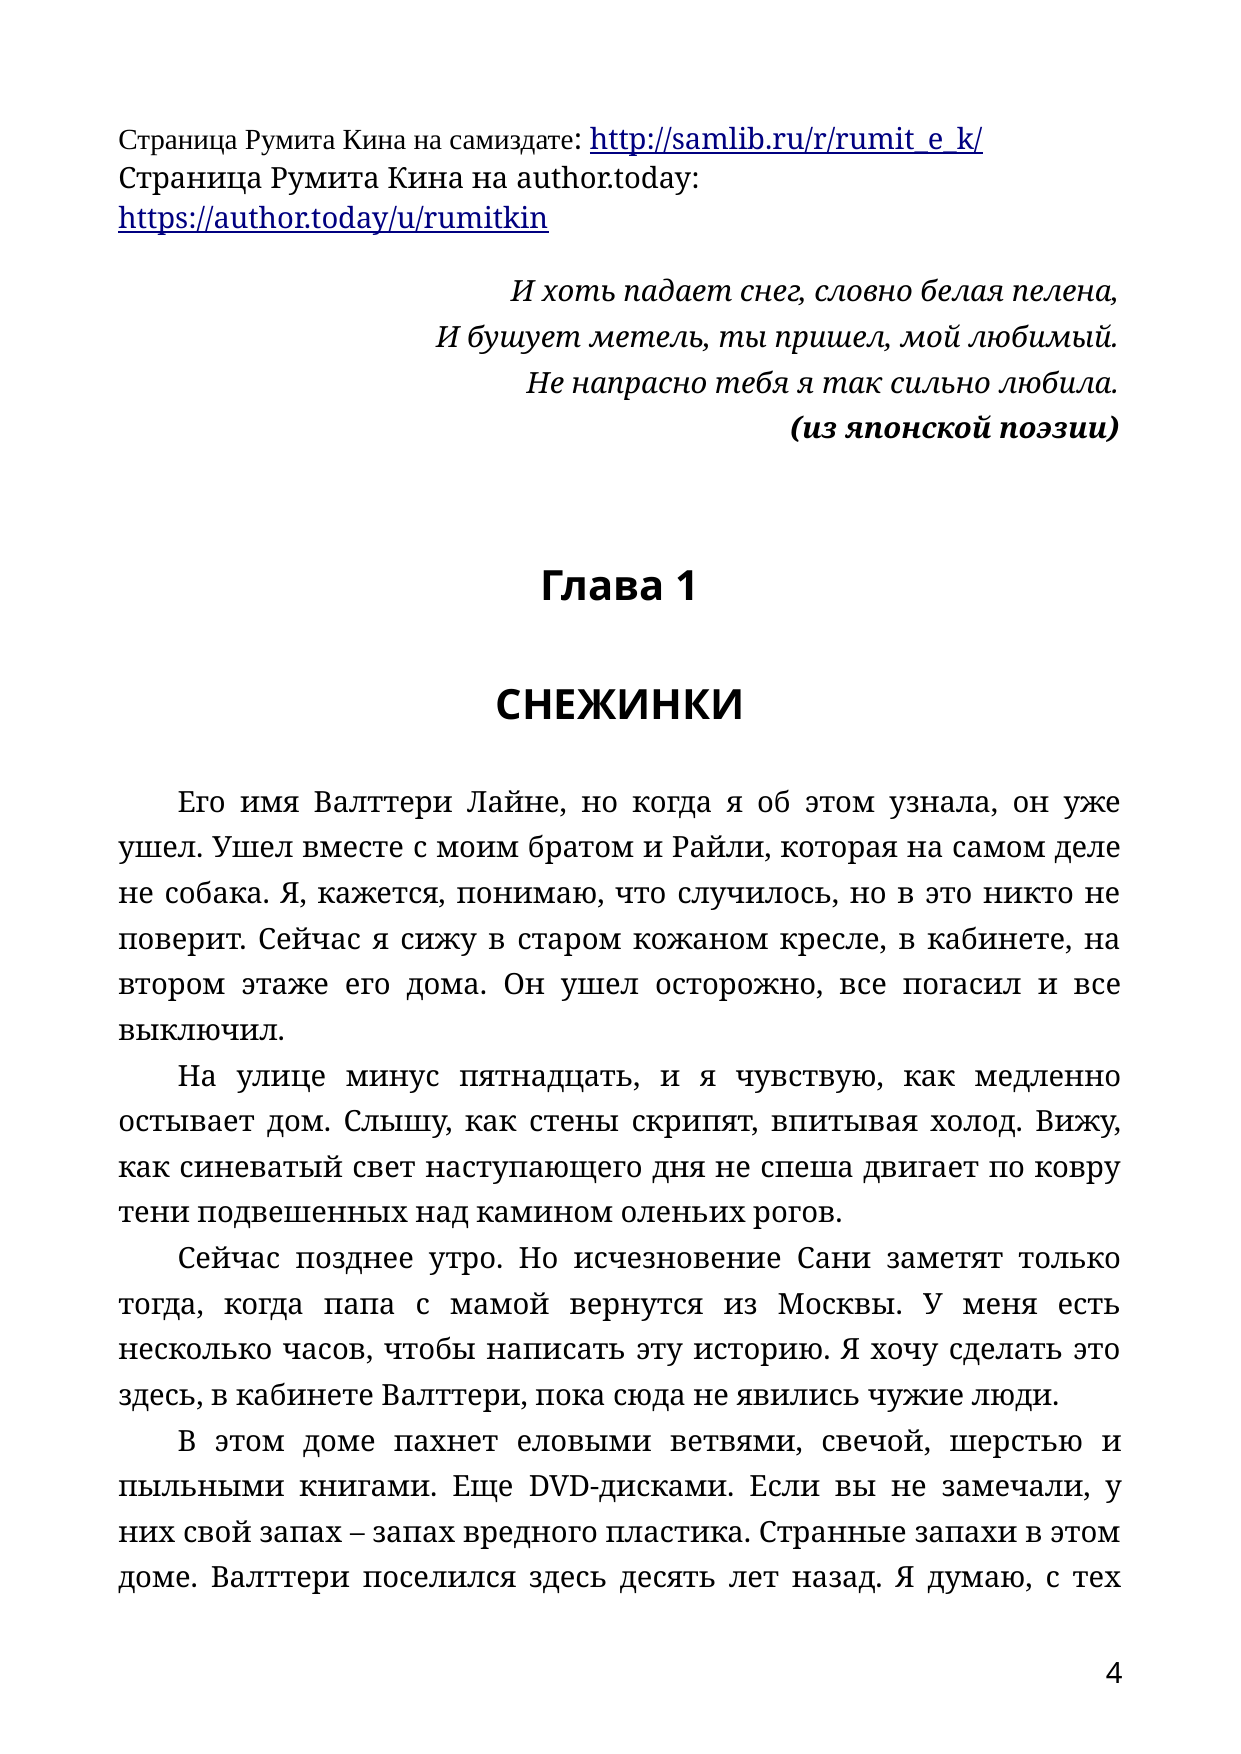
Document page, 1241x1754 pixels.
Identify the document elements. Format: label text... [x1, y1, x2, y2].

text Не напрасно тебя я так сильно любила. [118, 362, 1122, 402]
text Сейчас позднее утро. Но исчезновение Сани заметят только тогда, когда папа с мамой вернутся из Москвы. У меня есть несколько часов, чтобы написать эту историю. Я хочу сделать это здесь, в кабинете Валттери, пока сюда не явились чужие люди. [118, 1237, 1122, 1414]
text И бушует метель, ты пришел, мой любимый. [118, 316, 1122, 356]
text В этом доме пахнет еловыми ветвями, свечой, шерстью и пыльными книгами. Еще DVD-дисками. Если вы не замечали, у них свой запах – запах вредного пластика. Странные запахи в этом доме. Валттери поселился здесь десять лет назад. Я думаю, с тех [118, 1420, 1122, 1596]
text На улице минус пятнадцать, и я чувствую, как медленно остывает дом. Слышу, как стены скрипят, впитывая холод. Вижу, как синеватый свет наступающего дня не спеша двигает по ковру тени подвешенных над камином оленьих рогов. [118, 1055, 1122, 1231]
text (из японской поэзии) [118, 408, 1122, 447]
text Его имя Валттери Лайне, но когда я об этом узнала, он уже ушел. Ушел вместе с моим братом и Райли, которая на самом деле не собака. Я, кажется, понимаю, что случилось, но в это никто не поверит. Сейчас я сижу в старом кожаном кресле, в кабинете, на втором этаже его дома. Он ушел осторожно, все погасил и все выключил. [118, 781, 1122, 1049]
text Страница Румита Кина на author.today: https://author.today/u/rumitkin [118, 158, 1122, 237]
text СНЕЖИНКИ [118, 674, 1122, 731]
text И хоть падает снег, словно белая пелена, [118, 271, 1122, 310]
text Страница Румита Кина на самиздате: http://samlib.ru/r/rumit_e_k/ [118, 118, 1122, 158]
text Глава 1 [118, 556, 1122, 613]
